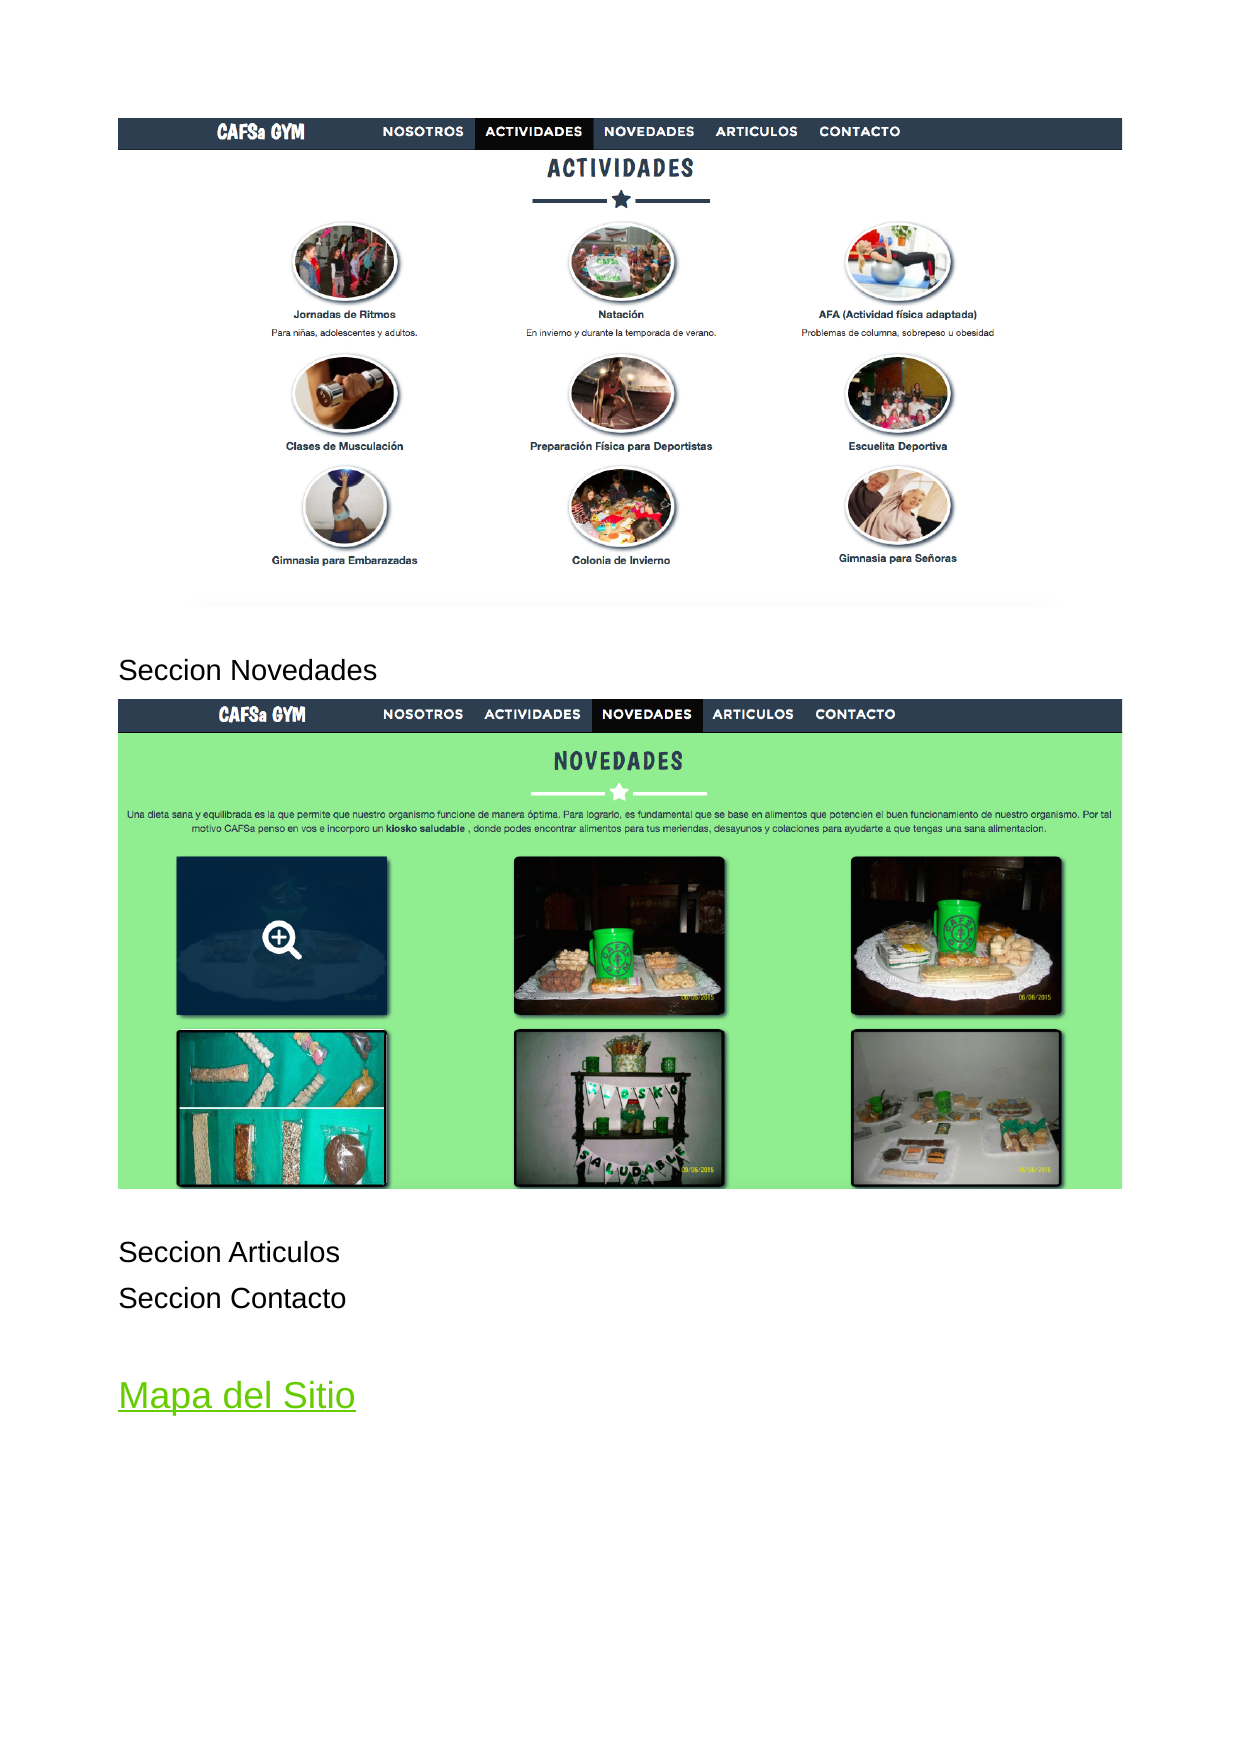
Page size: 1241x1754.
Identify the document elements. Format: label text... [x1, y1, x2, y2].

text Seccion Articulos [118, 1235, 1122, 1268]
picture [118, 699, 1123, 1189]
text Seccion Contacto [118, 1281, 1122, 1314]
text Seccion Novedades [118, 653, 1122, 687]
text Mapa del Sitio [118, 1373, 1122, 1416]
picture [118, 118, 1123, 607]
